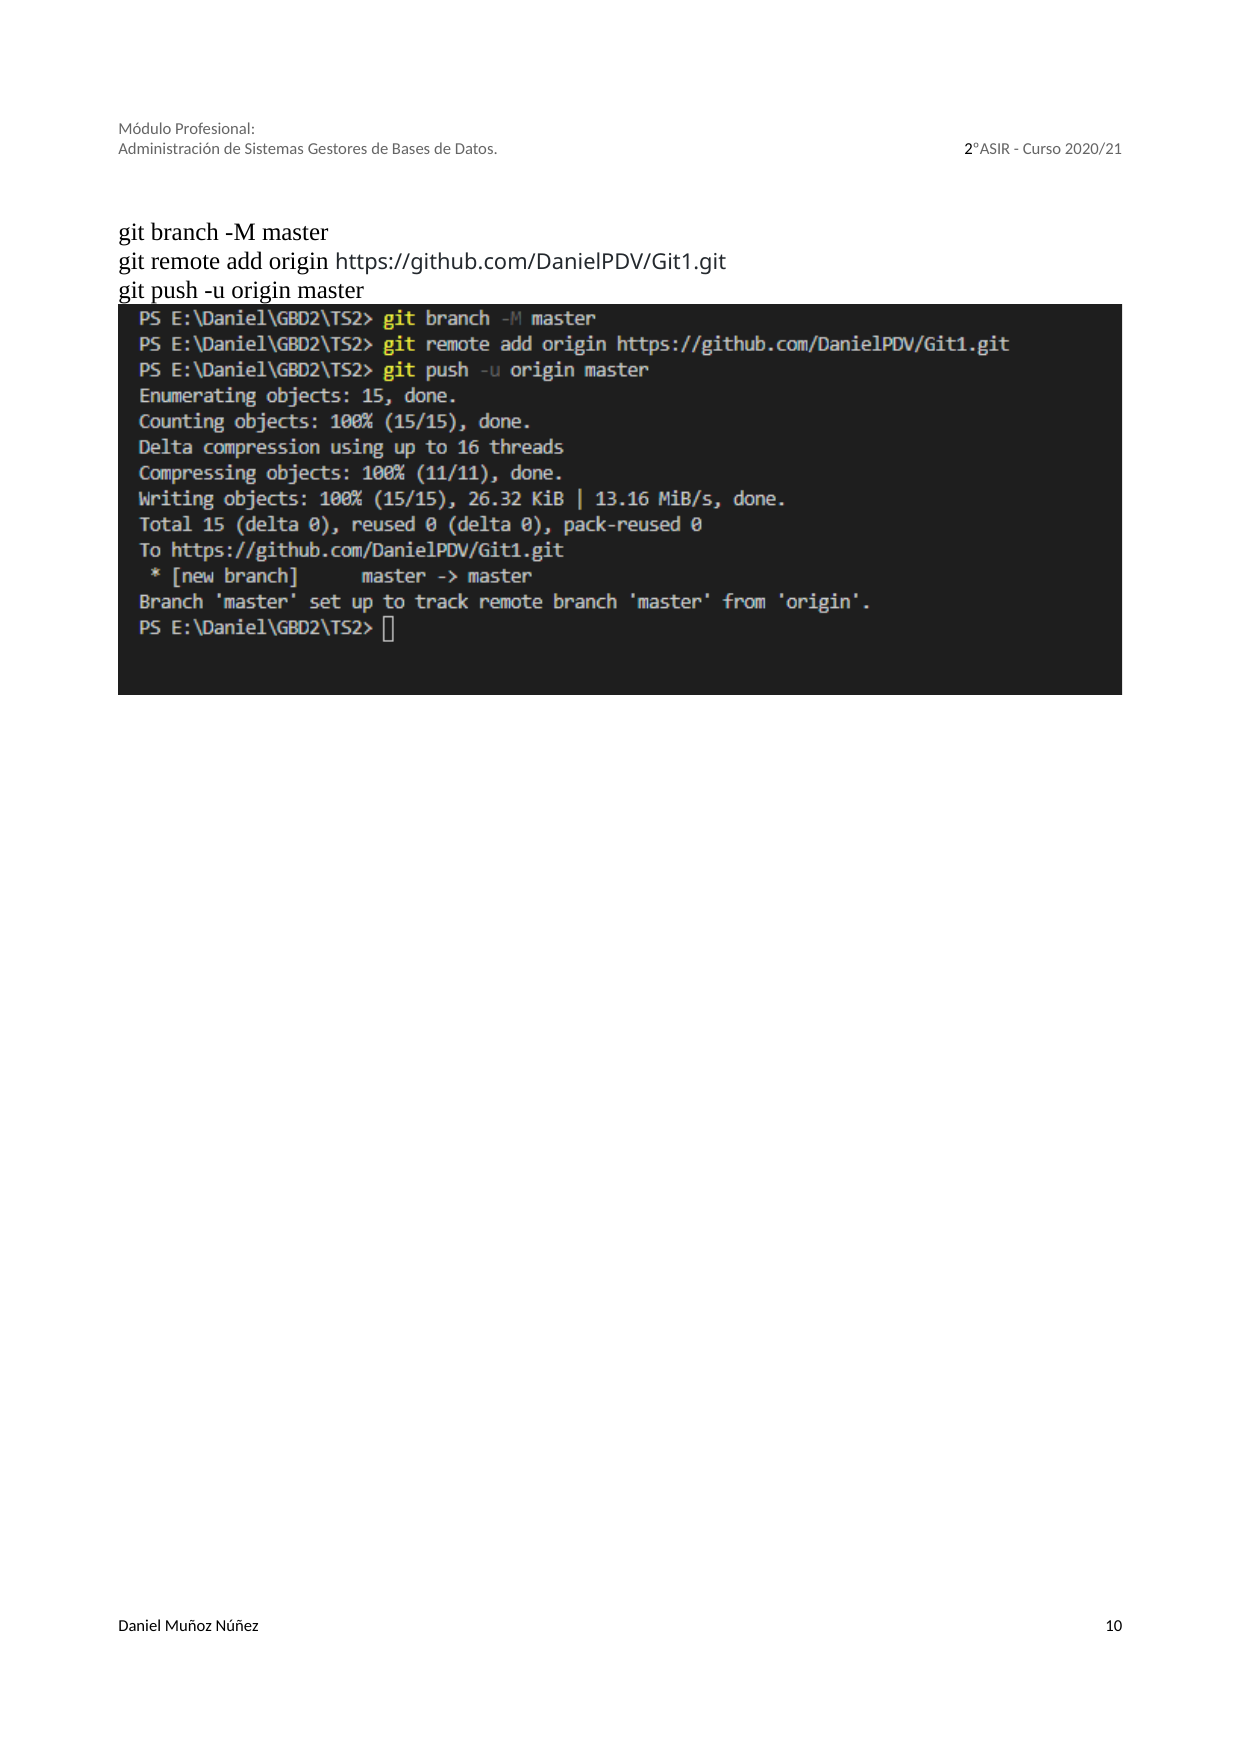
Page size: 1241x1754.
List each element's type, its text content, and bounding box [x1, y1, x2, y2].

text git remote add origin https://github.com/DanielPDV/Git1.git [118, 246, 1122, 276]
text git branch -M master [118, 217, 1122, 246]
text git push -u origin master [118, 276, 1122, 304]
picture [118, 304, 1123, 695]
